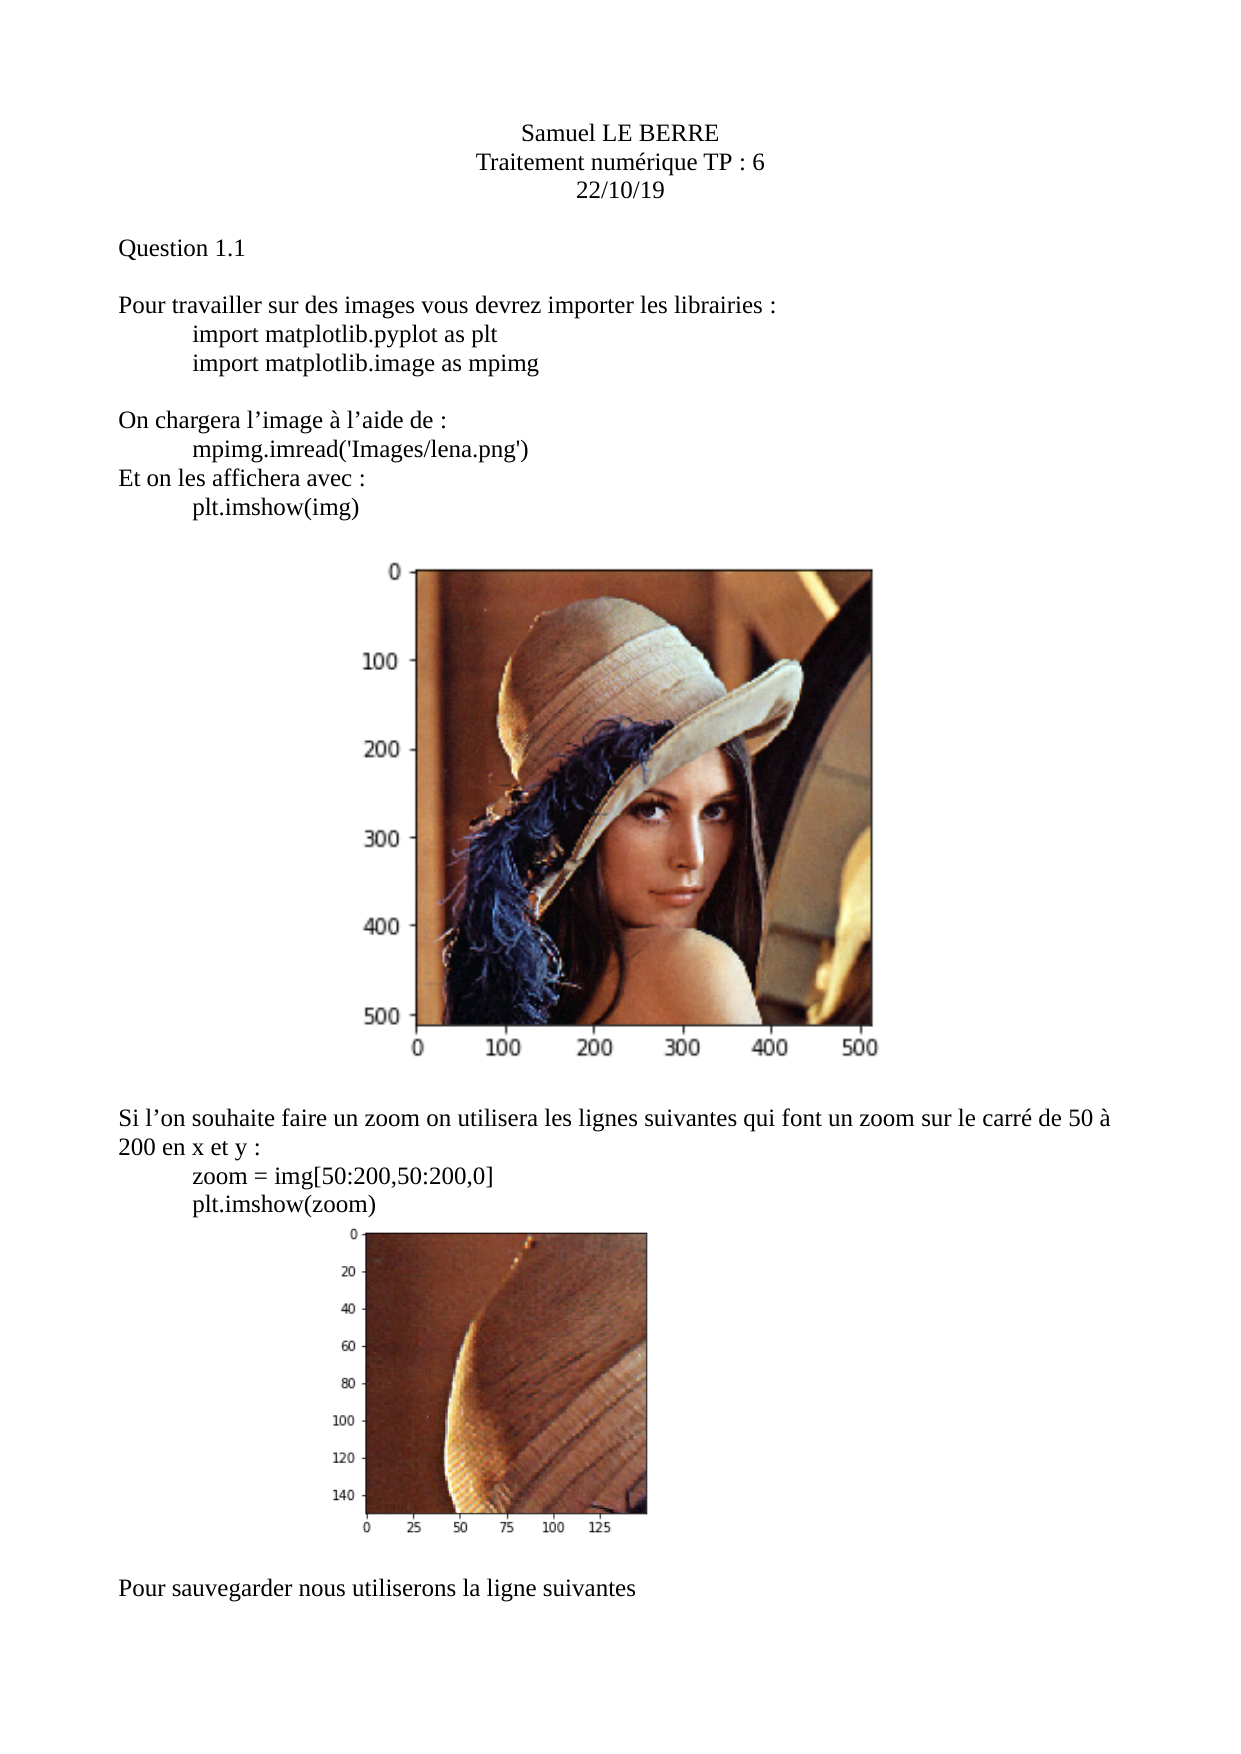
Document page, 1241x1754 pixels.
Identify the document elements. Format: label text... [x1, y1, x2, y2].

text plt.imshow(img) [118, 492, 1122, 521]
text Traitement numérique TP : 6 [118, 147, 1122, 176]
text On chargera l’image à l’aide de : [118, 406, 1122, 434]
text Si l’on souhaite faire un zoom on utilisera les lignes suivantes qui font un zoom sur le carré de 50 à 200 en x et y : [118, 1103, 1122, 1161]
picture [347, 549, 894, 1075]
text mpimg.imread('Images/lena.png') [118, 434, 1122, 463]
text 22/10/19 [118, 176, 1122, 204]
text plt.imshow(zoom) [118, 1189, 1122, 1218]
text zoom = img[50:200,50:200,0] [118, 1161, 1122, 1189]
text Pour travailler sur des images vous devrez importer les librairies : [118, 291, 1122, 319]
text Et on les affichera avec : [118, 463, 1122, 492]
picture [323, 1220, 659, 1544]
text import matplotlib.image as mpimg [118, 348, 1122, 377]
text Pour sauvegarder nous utiliserons la ligne suivantes [118, 1573, 1122, 1601]
text Samuel LE BERRE [118, 118, 1122, 147]
text import matplotlib.pyplot as plt [118, 319, 1122, 348]
text Question 1.1 [118, 233, 1122, 262]
